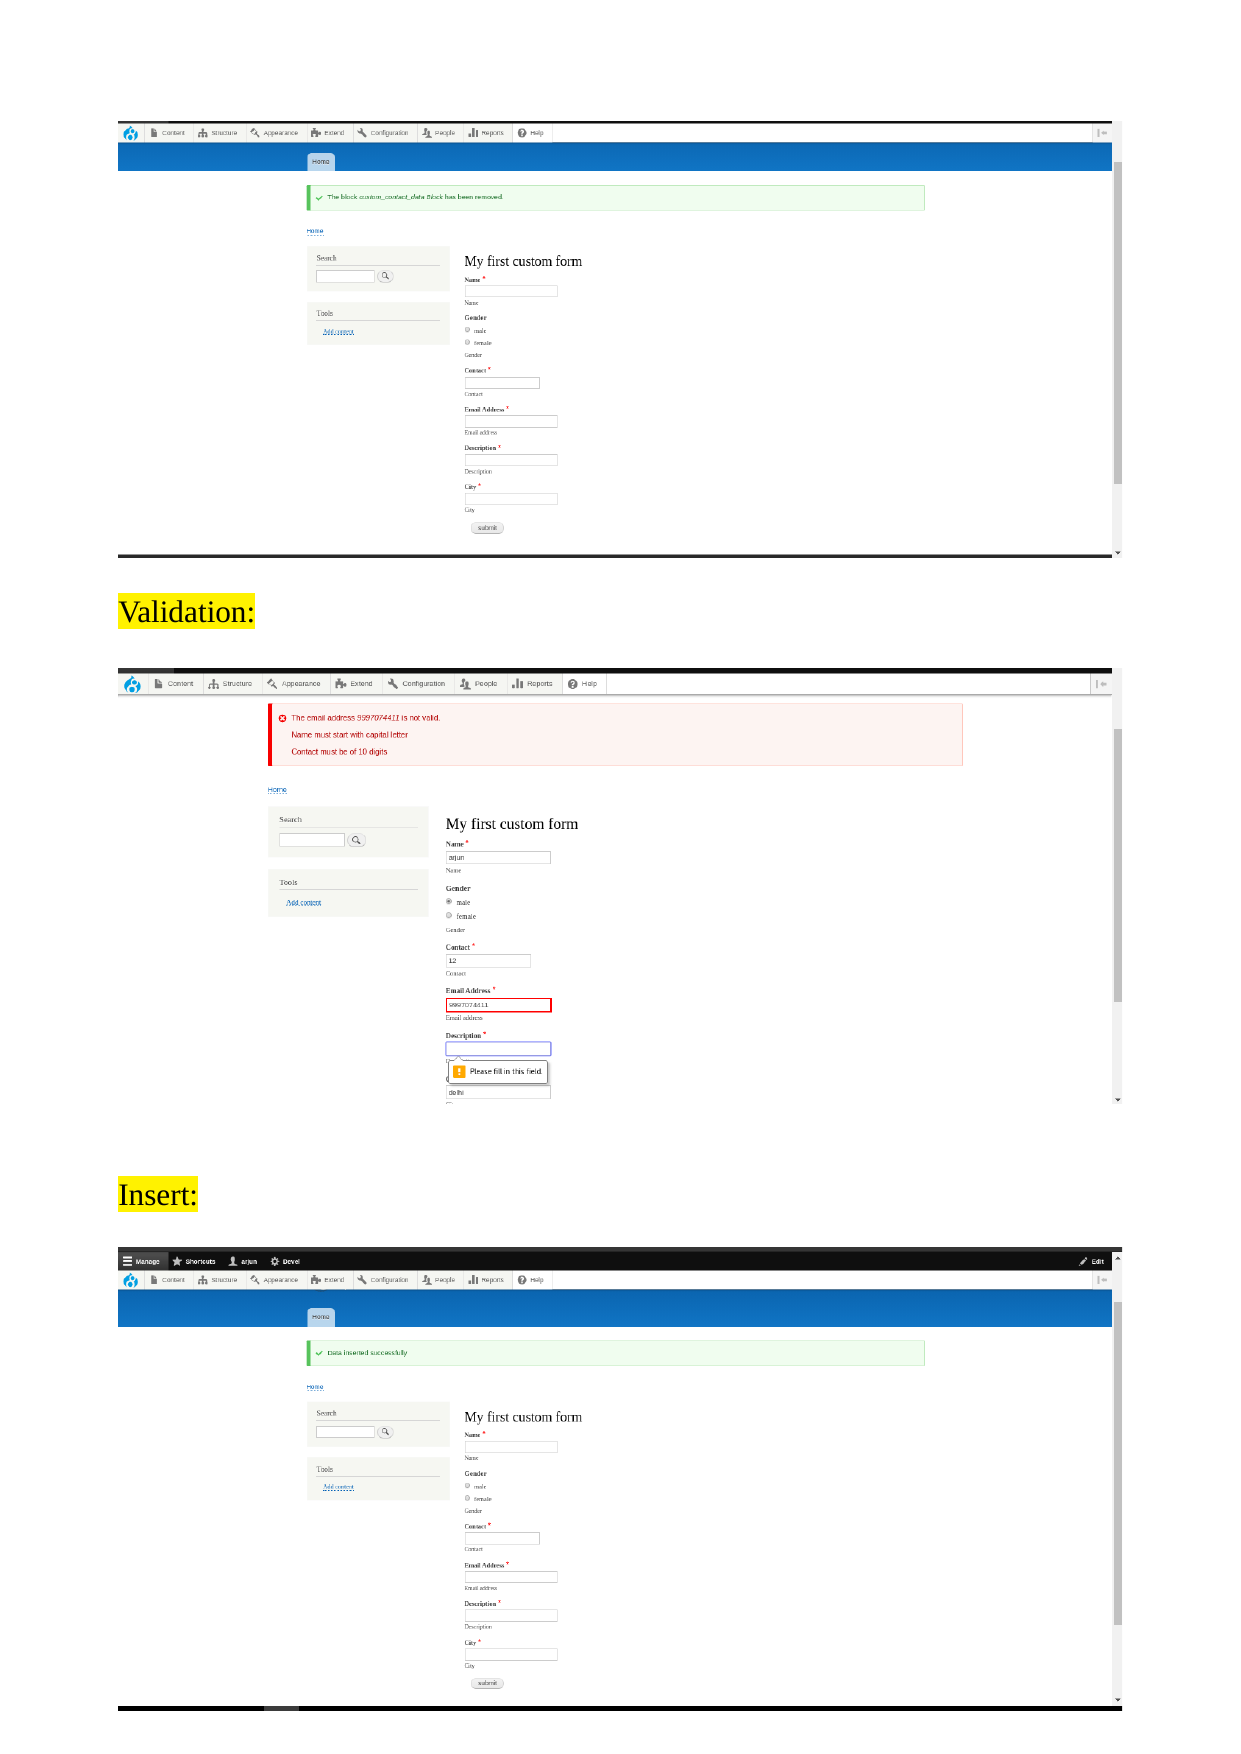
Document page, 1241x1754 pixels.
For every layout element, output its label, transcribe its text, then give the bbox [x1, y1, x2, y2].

picture [118, 1247, 1123, 1711]
picture [118, 121, 1123, 558]
picture [118, 668, 1123, 1104]
text Validation: [118, 593, 1122, 629]
text Insert: [118, 1176, 1122, 1212]
